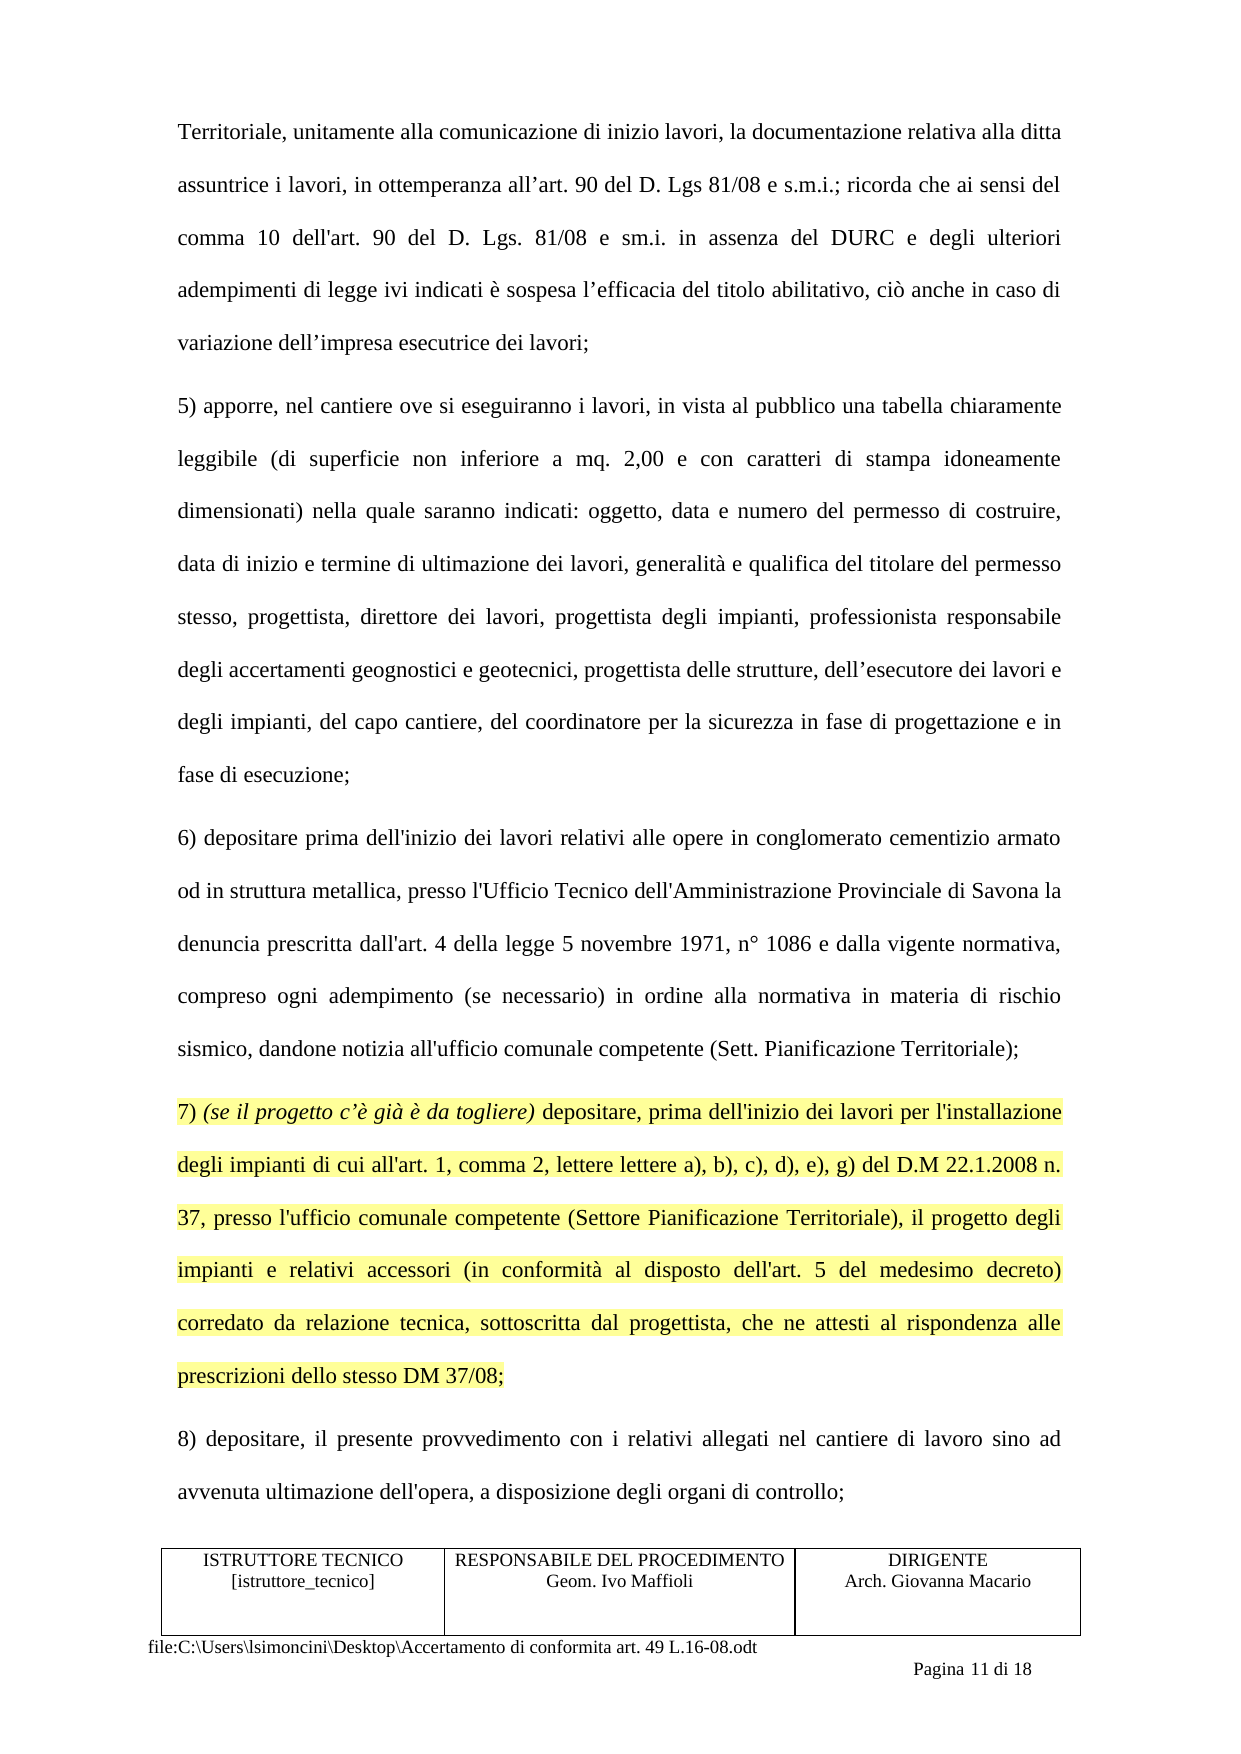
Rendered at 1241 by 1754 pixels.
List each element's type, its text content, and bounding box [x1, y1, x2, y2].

text 5) apporre, nel cantiere ove si eseguiranno i lavori, in vista al pubblico una tabella chiaramente leggibile (di superficie non inferiore a mq. 2,00 e con caratteri di stampa idoneamente dimensionati) nella quale saranno indicati: oggetto, data e numero del permesso di costruire, data di inizio e termine di ultimazione dei lavori, generalità e qualifica del titolare del permesso stesso, progettista, direttore dei lavori, progettista degli impianti, professionista responsabile degli accertamenti geognostici e geotecnici, progettista delle strutture, dell’esecutore dei lavori e degli impianti, del capo cantiere, del coordinatore per la sicurezza in fase di progettazione e in fase di esecuzione; [177, 392, 1063, 787]
text 7) (se il progetto c’è già è da togliere) depositare, prima dell'inizio dei lavori per l'installazione degli impianti di cui all'art. 1, comma 2, lettere lettere a), b), c), d), e), g) del D.M 22.1.2008 n. 37, presso l'ufficio comunale competente (Settore Pianificazione Territoriale), il progetto degli impianti e relativi accessori (in conformità al disposto dell'art. 5 del medesimo decreto) corredato da relazione tecnica, sottoscritta dal progettista, che ne attesti al rispondenza alle prescrizioni dello stesso DM 37/08; [177, 1098, 1063, 1388]
text Territoriale, unitamente alla comunicazione di inizio lavori, la documentazione relativa alla ditta assuntrice i lavori, in ottemperanza all’art. 90 del D. Lgs 81/08 e s.m.i.; ricorda che ai sensi del comma 10 dell'art. 90 del D. Lgs. 81/08 e sm.i. in assenza del DURC e degli ulteriori adempimenti di legge ivi indicati è sospesa l’efficacia del titolo abilitativo, ciò anche in caso di variazione dell’impresa esecutrice dei lavori; [177, 118, 1063, 355]
text 8) depositare, il presente provvedimento con i relativi allegati nel cantiere di lavoro sino ad avvenuta ultimazione dell'opera, a disposizione degli organi di controllo; [177, 1425, 1063, 1504]
text 6) depositare prima dell'inizio dei lavori relativi alle opere in conglomerato cementizio armato od in struttura metallica, presso l'Ufficio Tecnico dell'Amministrazione Provinciale di Savona la denuncia prescritta dall'art. 4 della legge 5 novembre 1971, n° 1086 e dalla vigente normativa, compreso ogni adempimento (se necessario) in ordine alla normativa in materia di rischio sismico, dandone notizia all'ufficio comunale competente (Sett. Pianificazione Territoriale); [177, 824, 1063, 1062]
